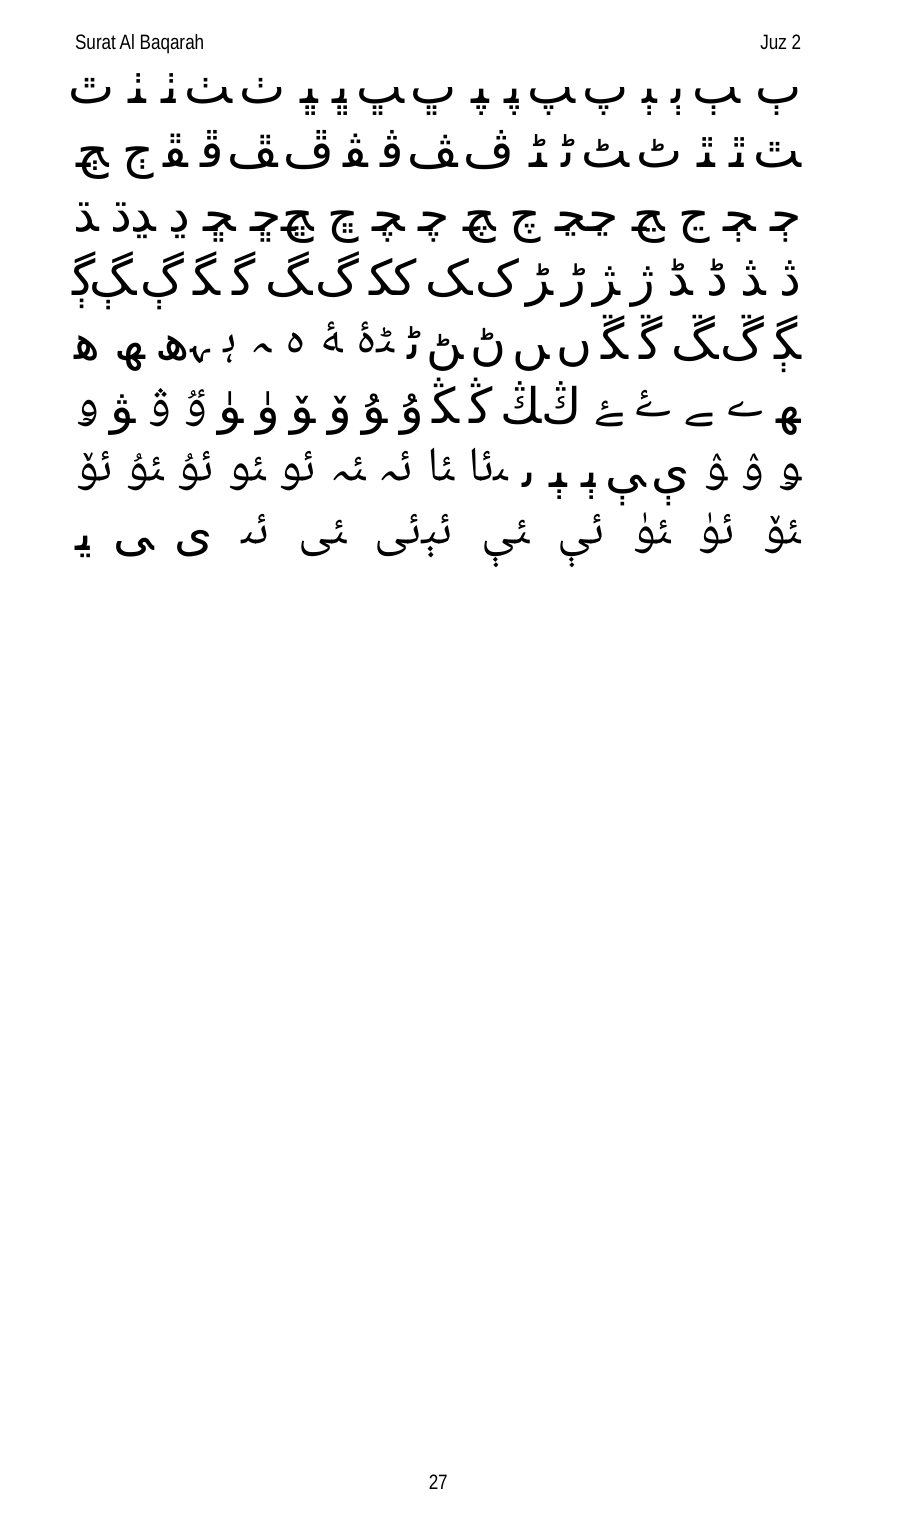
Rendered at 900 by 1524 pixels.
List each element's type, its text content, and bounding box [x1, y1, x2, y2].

text ﭒ ﭓ ﭔ ﭕ ﭖ ﭗ ﭘ ﭙ ﭚ ﭛ ﭜ ﭝ ﭞ ﭟ ﭠ ﭡ ﭢ ﭣ ﭤ ﭥ ﭦ ﭧ ﭨ ﭩ ﭪ ﭫ ﭬ ﭭ ﭮ ﭯ ﭰ ﭱ ﭲ ﭳ ﭴ ﭵ ﭶ ﭷ ﭸﭹ ﭺ ﭻ ﭼ ﭽ ﭾ ﭿﮀ ﮁ ﮂ ﮃﮄ ﮅ ﮆ ﮇ ﮈ ﮉ ﮊ ﮋ ﮌ ﮍ ﮎ ﮏ ﮐﮑ ﮒ ﮓ ﮔ ﮕ ﮖ ﮗﮘ ﮙ ﮚ ﮛ ﮜ ﮝ ﮞ ﮟ ﮠ ﮡ ﮢ ﮣﮤ ﮥ ﮦ ﮧ ﮨ ﮩﮪ ﮫ ﮬ ﮭ ﮮ ﮯ ﮰ ﮱ ﯓ ﯔ ﯕ ﯖ ﯗ ﯘ ﯙ ﯚ ﯛ ﯜ ﯝ ﯞ ﯟ ﯠ ﯡ ﯢ ﯣ ﯤ ﯥ ﯦ ﯧ ﯨ ﯩﯪ ﯫ ﯬ ﯭ ﯮ ﯯ ﯰ ﯱ ﯲ ﯳ ﯴ ﯵ ﯶ ﯷ ﯸﯹ ﯺ ﯻ ﯼ ﯽ ﯾ [75, 60, 801, 571]
